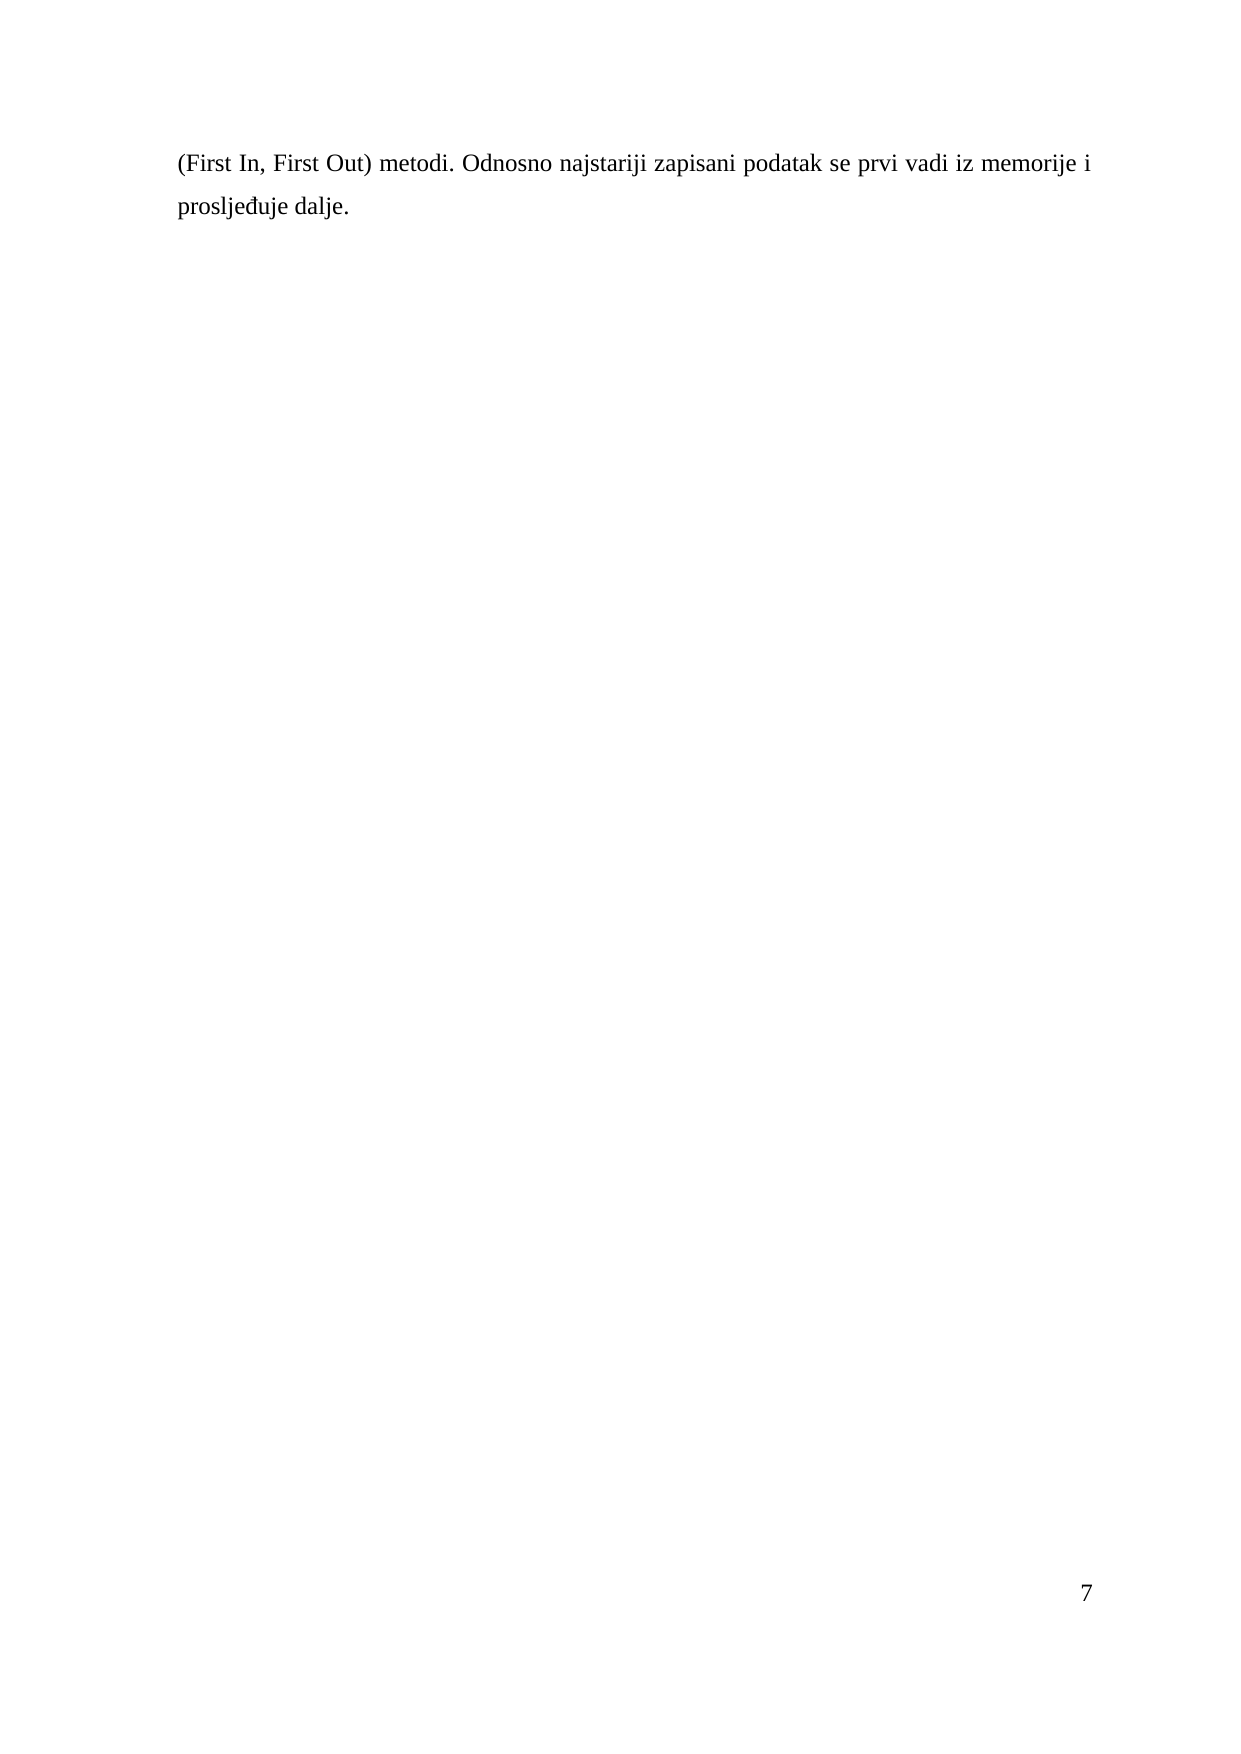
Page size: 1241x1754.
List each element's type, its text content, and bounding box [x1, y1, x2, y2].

text (First In, First Out) metodi. Odnosno najstariji zapisani podatak se prvi vadi iz memorije i prosljeđuje dalje. [177, 148, 1093, 219]
